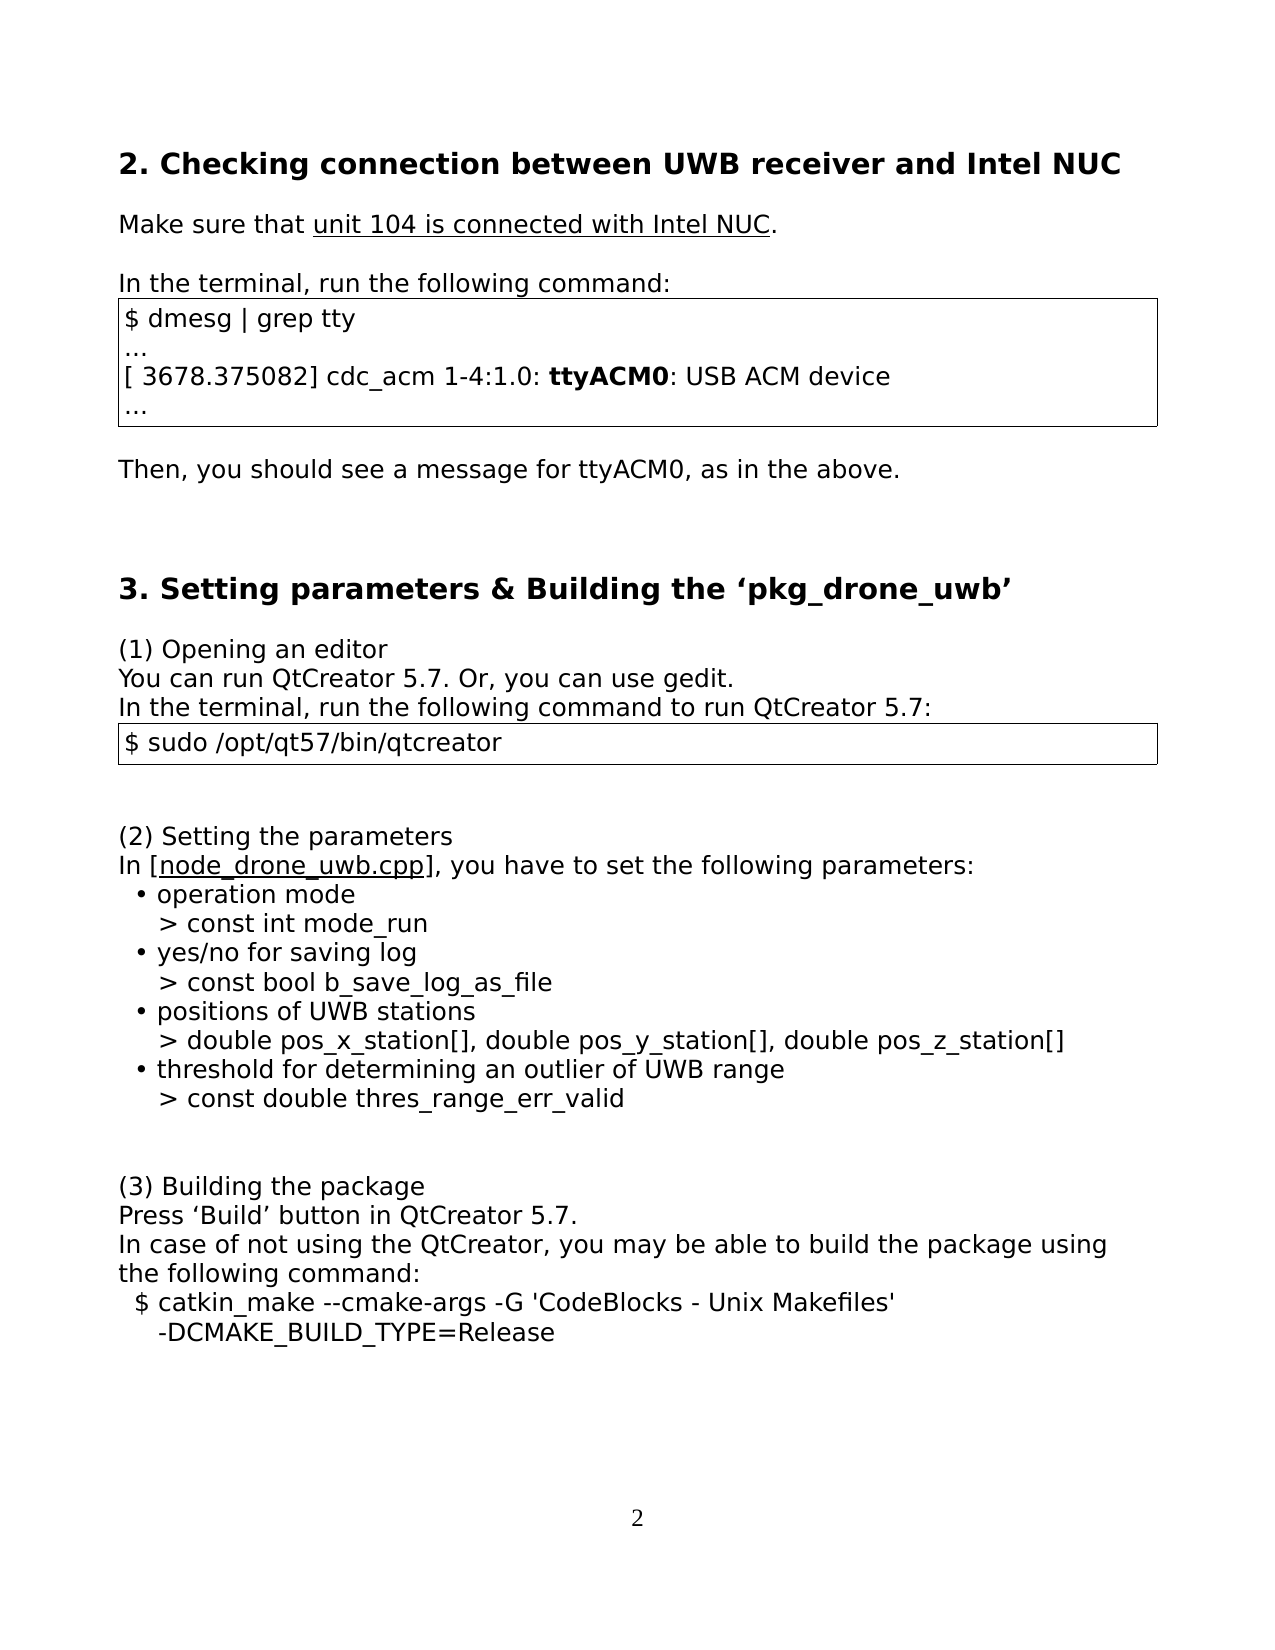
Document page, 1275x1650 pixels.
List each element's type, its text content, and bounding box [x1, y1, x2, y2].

text Press ‘Build’ button in QtCreator 5.7. [118, 1201, 1157, 1230]
text You can run QtCreator 5.7. Or, you can use gedit. [118, 664, 1157, 693]
text (1) Opening an editor [118, 635, 1157, 664]
text 3. Setting parameters & Building the ‘pkg_drone_uwb’ [118, 572, 1157, 606]
text (2) Setting the parameters [118, 822, 1157, 851]
text > const double thres_range_err_valid [118, 1084, 1157, 1113]
text $ catkin_make --cmake-args -G 'CodeBlocks - Unix Makefiles' -DCMAKE_BUILD_TYPE=Release [118, 1288, 1157, 1347]
table_header $ sudo /opt/qt57/bin/qtcreator [119, 724, 1157, 763]
text 2. Checking connection between UWB receiver and Intel NUC [118, 147, 1157, 181]
text In the terminal, run the following command: [118, 269, 1157, 298]
text > const bool b_save_log_as_file [118, 968, 1157, 997]
text • yes/no for saving log [118, 938, 1157, 968]
text • positions of UWB stations [118, 997, 1157, 1026]
text • threshold for determining an outlier of UWB range [118, 1055, 1157, 1084]
text (3) Building the package [118, 1172, 1157, 1201]
text Then, you should see a message for ttyACM0, as in the above. [118, 455, 1157, 484]
table_header $ dmesg | grep tty ... [ 3678.375082] cdc_acm 1-4:1.0: ttyACM0: USB ACM device ... [119, 299, 1157, 426]
text In case of not using the QtCreator, you may be able to build the package using the following command: [118, 1230, 1157, 1288]
text In [node_drone_uwb.cpp], you have to set the following parameters: [118, 851, 1157, 880]
text • operation mode [118, 880, 1157, 909]
text In the terminal, run the following command to run QtCreator 5.7: [118, 693, 1157, 723]
text > const int mode_run [118, 909, 1157, 938]
text > double pos_x_station[], double pos_y_station[], double pos_z_station[] [118, 1026, 1157, 1055]
text Make sure that unit 104 is connected with Intel NUC. [118, 210, 1157, 239]
